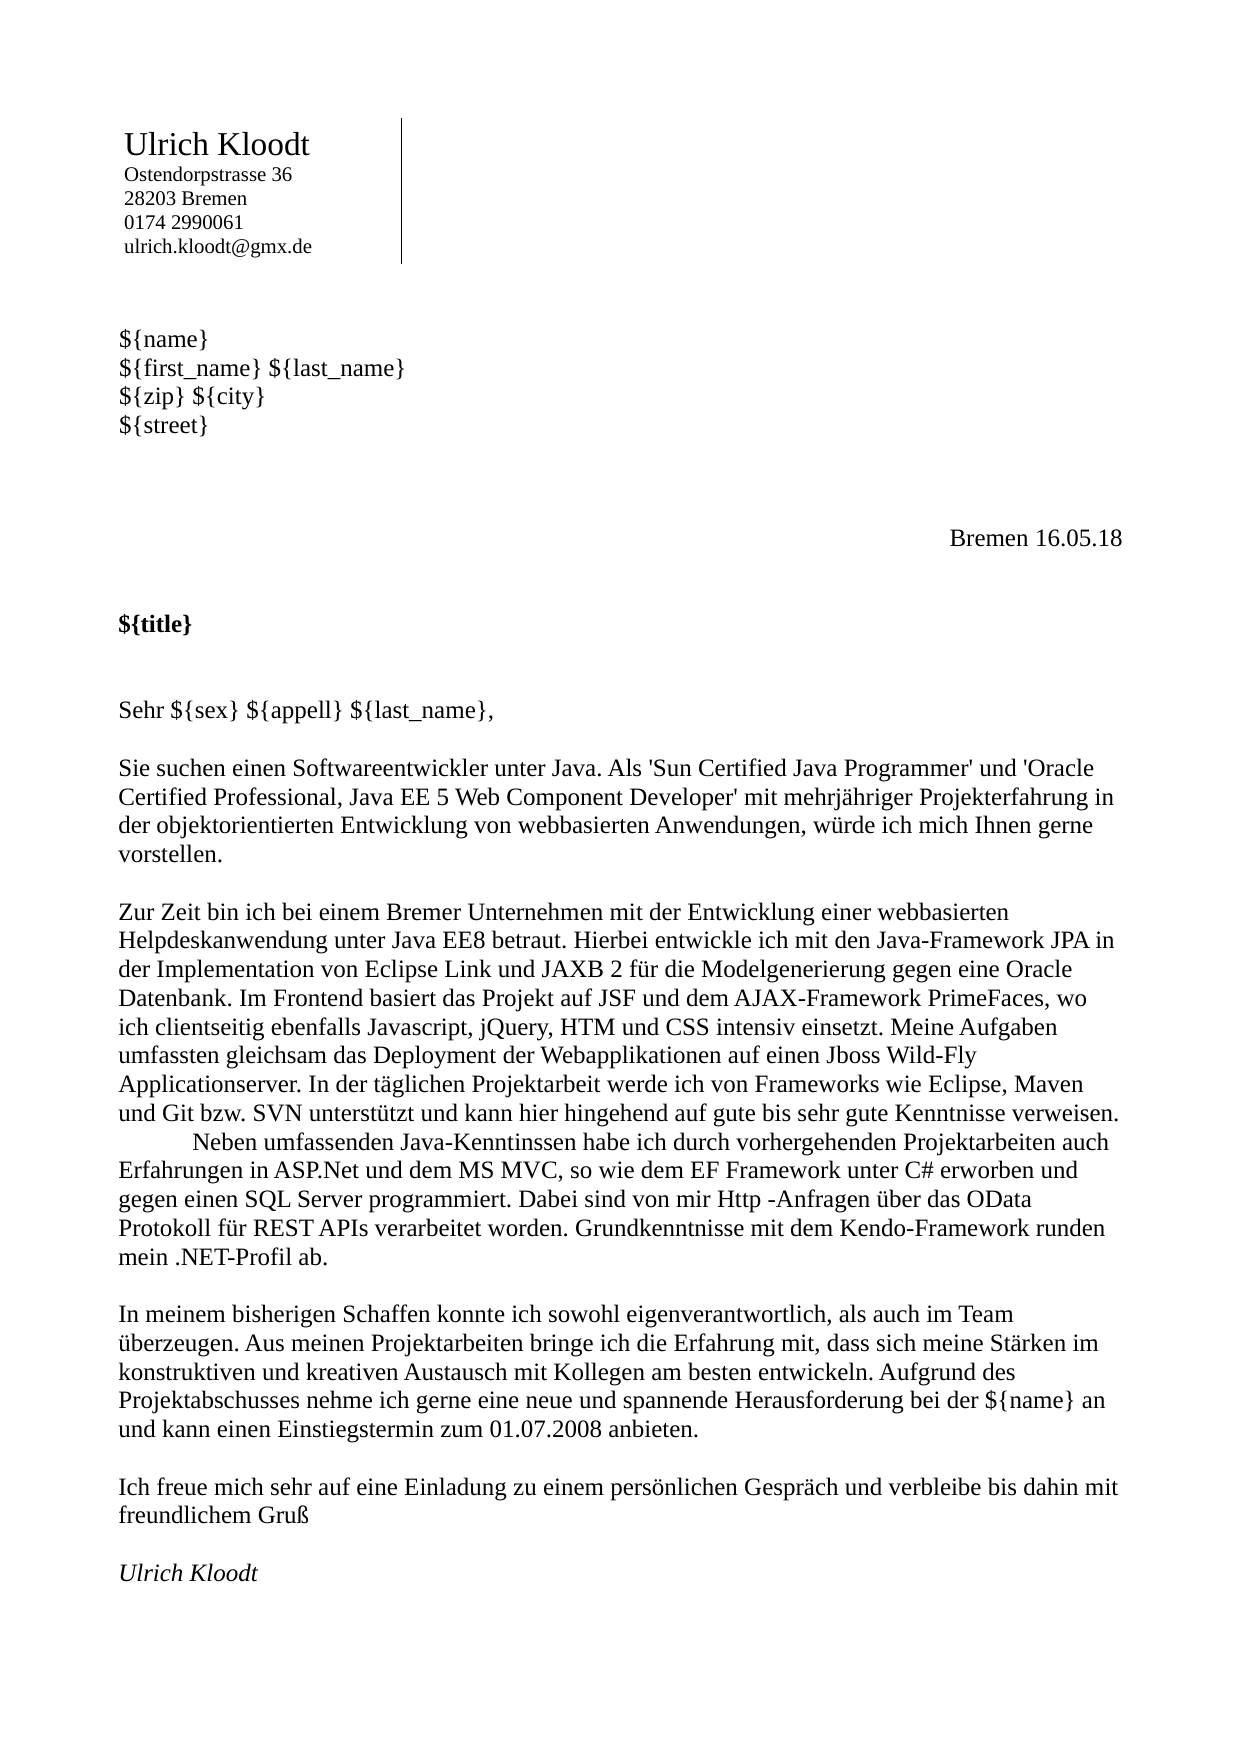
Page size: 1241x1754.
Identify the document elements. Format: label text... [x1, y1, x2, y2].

text konstruktiven und kreativen Austausch mit Kollegen am besten entwickeln. Aufgrund des Projektabschusses nehme ich gerne eine neue und spannende Herausforderung bei der ${name} an und kann einen Einstiegstermin zum 01.07.2008 anbieten. [118, 1357, 1122, 1443]
text überzeugen. Aus meinen Projektarbeiten bringe ich die Erfahrung mit, dass sich meine Stärken im [118, 1328, 1122, 1357]
text ${first_name} ${last_name} [119, 353, 924, 381]
text Sehr ${sex} ${appell} ${last_name}, [118, 695, 1122, 724]
text Bremen 16.05.18 [118, 322, 1122, 552]
text ${street} [119, 410, 924, 439]
text Sie suchen einen Softwareentwickler unter Java. Als 'Sun Certified Java Programmer' und 'Oracle Certified Professional, Java EE 5 Web Component Developer' mit mehrjähriger Projekterfahrung in der objektorientierten Entwicklung von webbasierten Anwendungen, würde ich mich Ihnen gerne vorstellen. [118, 753, 1122, 868]
text freundlichem Gruß [118, 1500, 1122, 1529]
text Neben umfassenden Java-Kenntinssen habe ich durch vorhergehenden Projektarbeiten auch [118, 1127, 1122, 1155]
text Zur Zeit bin ich bei einem Bremer Unternehmen mit der Entwicklung einer webbasierten Helpdeskanwendung unter Java EE8 betraut. Hierbei entwickle ich mit den Java-Framework JPA in der Implementation von Eclipse Link und JAXB 2 für die Modelgenerierung gegen eine Oracle Datenbank. Im Frontend basiert das Projekt auf JSF und dem AJAX-Framework PrimeFaces, wo ich clientseitig ebenfalls Javascript, jQuery, HTM und CSS intensiv einsetzt. Meine Aufgaben umfassten gleichsam das Deployment der Webapplikationen auf einen Jboss Wild-Fly Applicationserver. In der täglichen Projektarbeit werde ich von Frameworks wie Eclipse, Maven und Git bzw. SVN unterstützt und kann hier hingehend auf gute bis sehr gute Kenntnisse verweisen. [118, 897, 1122, 1127]
text ${title} [118, 609, 1122, 638]
text ${name} [119, 324, 924, 353]
text Ulrich Kloodt [118, 1558, 1122, 1587]
text Erfahrungen in ASP.Net und dem MS MVC, so wie dem EF Framework unter C# erworben und gegen einen SQL Server programmiert. Dabei sind von mir Http -Anfragen über das OData Protokoll für REST APIs verarbeitet worden. Grundkenntnisse mit dem Kendo-Framework runden mein .NET-Profil ab. [118, 1155, 1122, 1270]
text In meinem bisherigen Schaffen konnte ich sowohl eigenverantwortlich, als auch im Team [118, 1299, 1122, 1328]
text ${zip} ${city} [119, 381, 924, 410]
text Ich freue mich sehr auf eine Einladung zu einem persönlichen Gespräch und verbleibe bis dahin mit [118, 1472, 1122, 1500]
